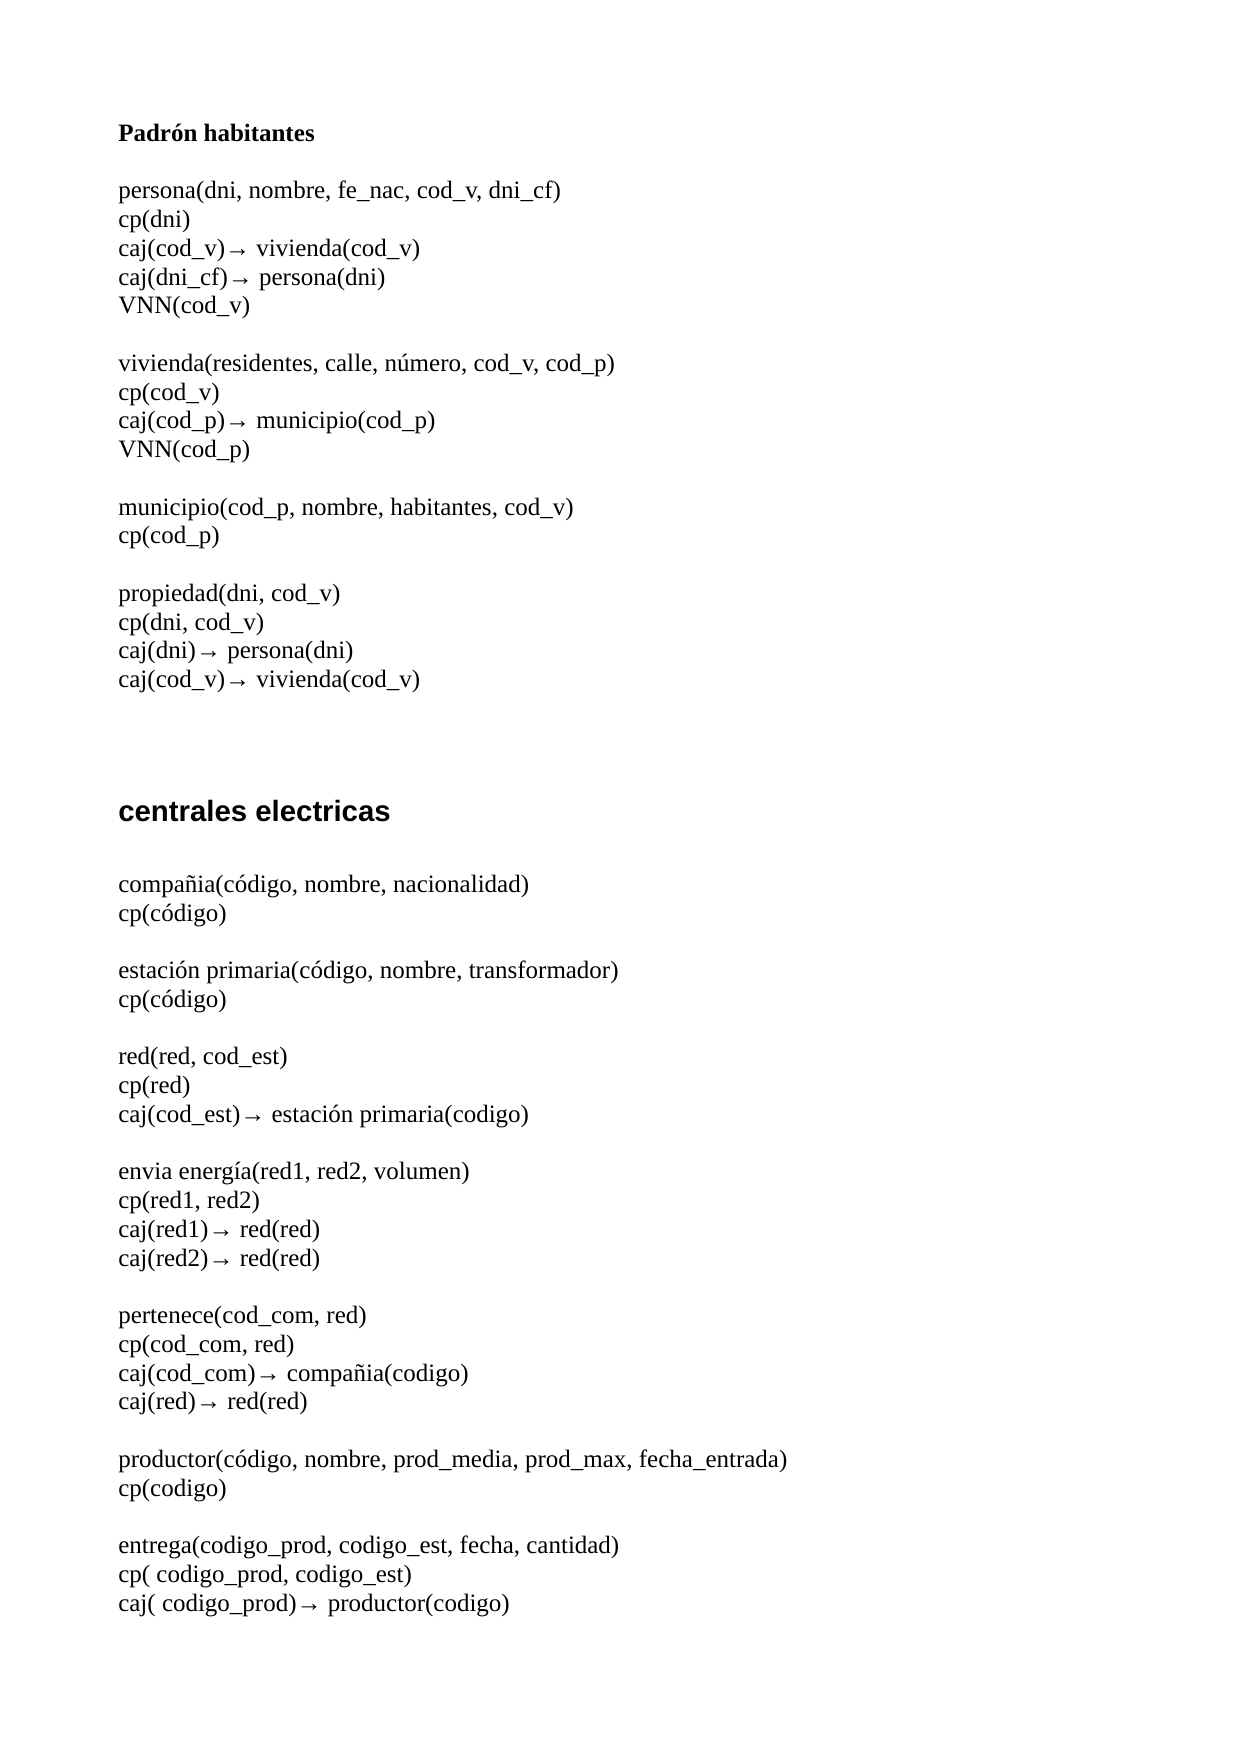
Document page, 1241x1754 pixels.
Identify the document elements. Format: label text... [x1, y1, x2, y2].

text compañia(código, nombre, nacionalidad) [118, 869, 1122, 898]
text VNN(cod_v) [118, 291, 1122, 319]
text caj( codigo_prod)→ productor(codigo) [118, 1588, 1122, 1616]
text municipio(cod_p, nombre, habitantes, cod_v) [118, 492, 1122, 521]
text caj(cod_p)→ municipio(cod_p) [118, 406, 1122, 434]
text caj(dni_cf)→ persona(dni) [118, 262, 1122, 291]
text envia energía(red1, red2, volumen) [118, 1156, 1122, 1185]
text Padrón habitantes [118, 118, 1122, 147]
text cp(dni, cod_v) [118, 607, 1122, 636]
text cp(red1, red2) [118, 1185, 1122, 1214]
text VNN(cod_p) [118, 434, 1122, 463]
text cp(código) [118, 984, 1122, 1013]
text caj(red)→ red(red) [118, 1386, 1122, 1415]
text productor(código, nombre, prod_media, prod_max, fecha_entrada) [118, 1444, 1122, 1473]
text cp( codigo_prod, codigo_est) [118, 1559, 1122, 1588]
text caj(cod_v)→ vivienda(cod_v) [118, 664, 1122, 693]
text caj(cod_est)→ estación primaria(codigo) [118, 1099, 1122, 1128]
text entrega(codigo_prod, codigo_est, fecha, cantidad) [118, 1530, 1122, 1559]
text estación primaria(código, nombre, transformador) [118, 955, 1122, 984]
text propiedad(dni, cod_v) [118, 578, 1122, 607]
text cp(codigo) [118, 1473, 1122, 1501]
text caj(red1)→ red(red) [118, 1214, 1122, 1243]
text red(red, cod_est) [118, 1041, 1122, 1070]
subtitle centrales electricas [118, 794, 1122, 828]
text cp(red) [118, 1070, 1122, 1099]
text vivienda(residentes, calle, número, cod_v, cod_p) [118, 348, 1122, 377]
text caj(cod_v)→ vivienda(cod_v) [118, 233, 1122, 262]
text cp(cod_p) [118, 521, 1122, 549]
text pertenece(cod_com, red) [118, 1300, 1122, 1329]
text cp(cod_v) [118, 377, 1122, 406]
text caj(red2)→ red(red) [118, 1243, 1122, 1271]
text cp(código) [118, 898, 1122, 926]
text cp(cod_com, red) [118, 1329, 1122, 1358]
text cp(dni) [118, 204, 1122, 233]
text persona(dni, nombre, fe_nac, cod_v, dni_cf) [118, 176, 1122, 204]
text caj(dni)→ persona(dni) [118, 636, 1122, 664]
text caj(cod_com)→ compañia(codigo) [118, 1358, 1122, 1386]
